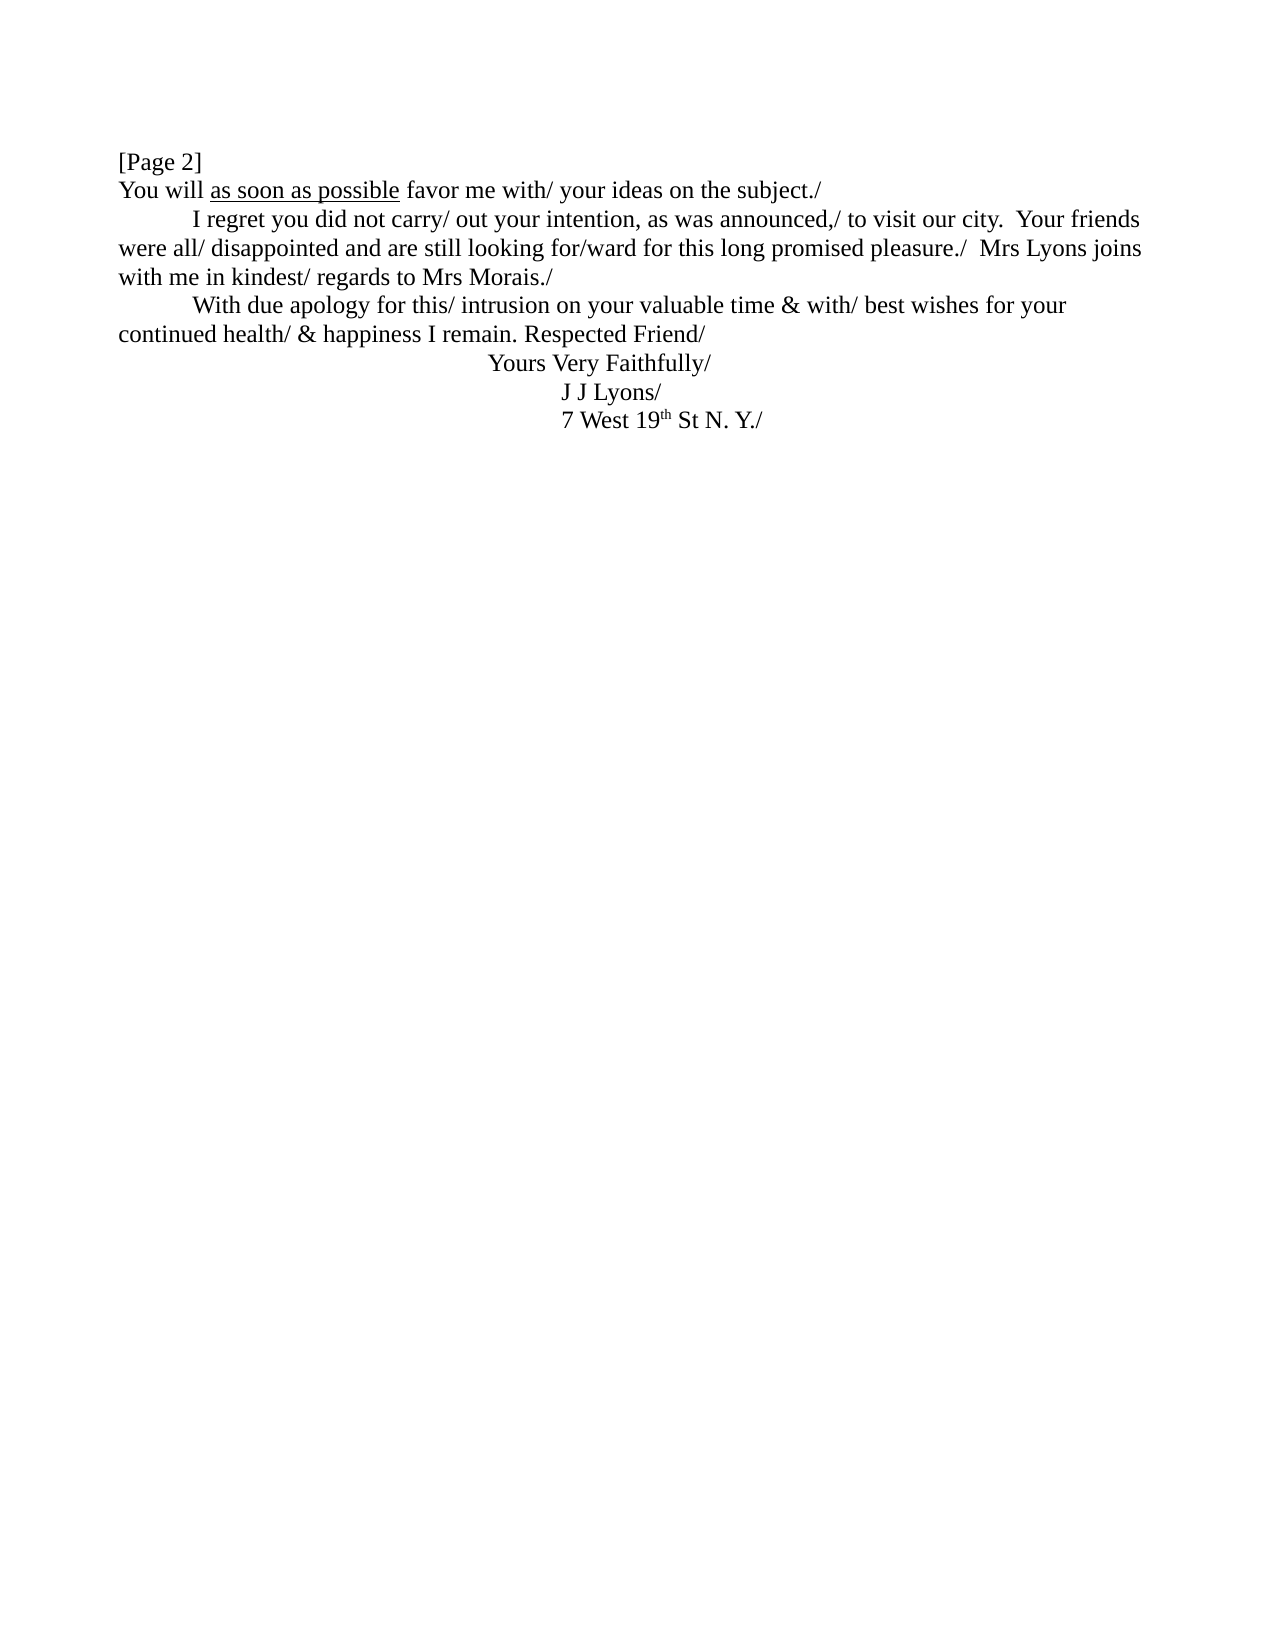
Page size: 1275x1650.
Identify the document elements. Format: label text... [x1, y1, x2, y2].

text With due apology for this/ intrusion on your valuable time & with/ best wishes for your continued health/ & happiness I remain. Respected Friend/ [118, 291, 1157, 348]
text [Page 2] [118, 147, 1157, 176]
text J J Lyons/ [118, 377, 1157, 406]
text Yours Very Faithfully/ [118, 348, 1157, 377]
text 7 West 19th St N. Y./ [118, 406, 1157, 434]
text You will as soon as possible favor me with/ your ideas on the subject./ [118, 176, 1157, 204]
text I regret you did not carry/ out your intention, as was announced,/ to visit our city. Your friends were all/ disappointed and are still looking for/ward for this long promised pleasure./ Mrs Lyons joins with me in kindest/ regards to Mrs Morais./ [118, 204, 1157, 291]
